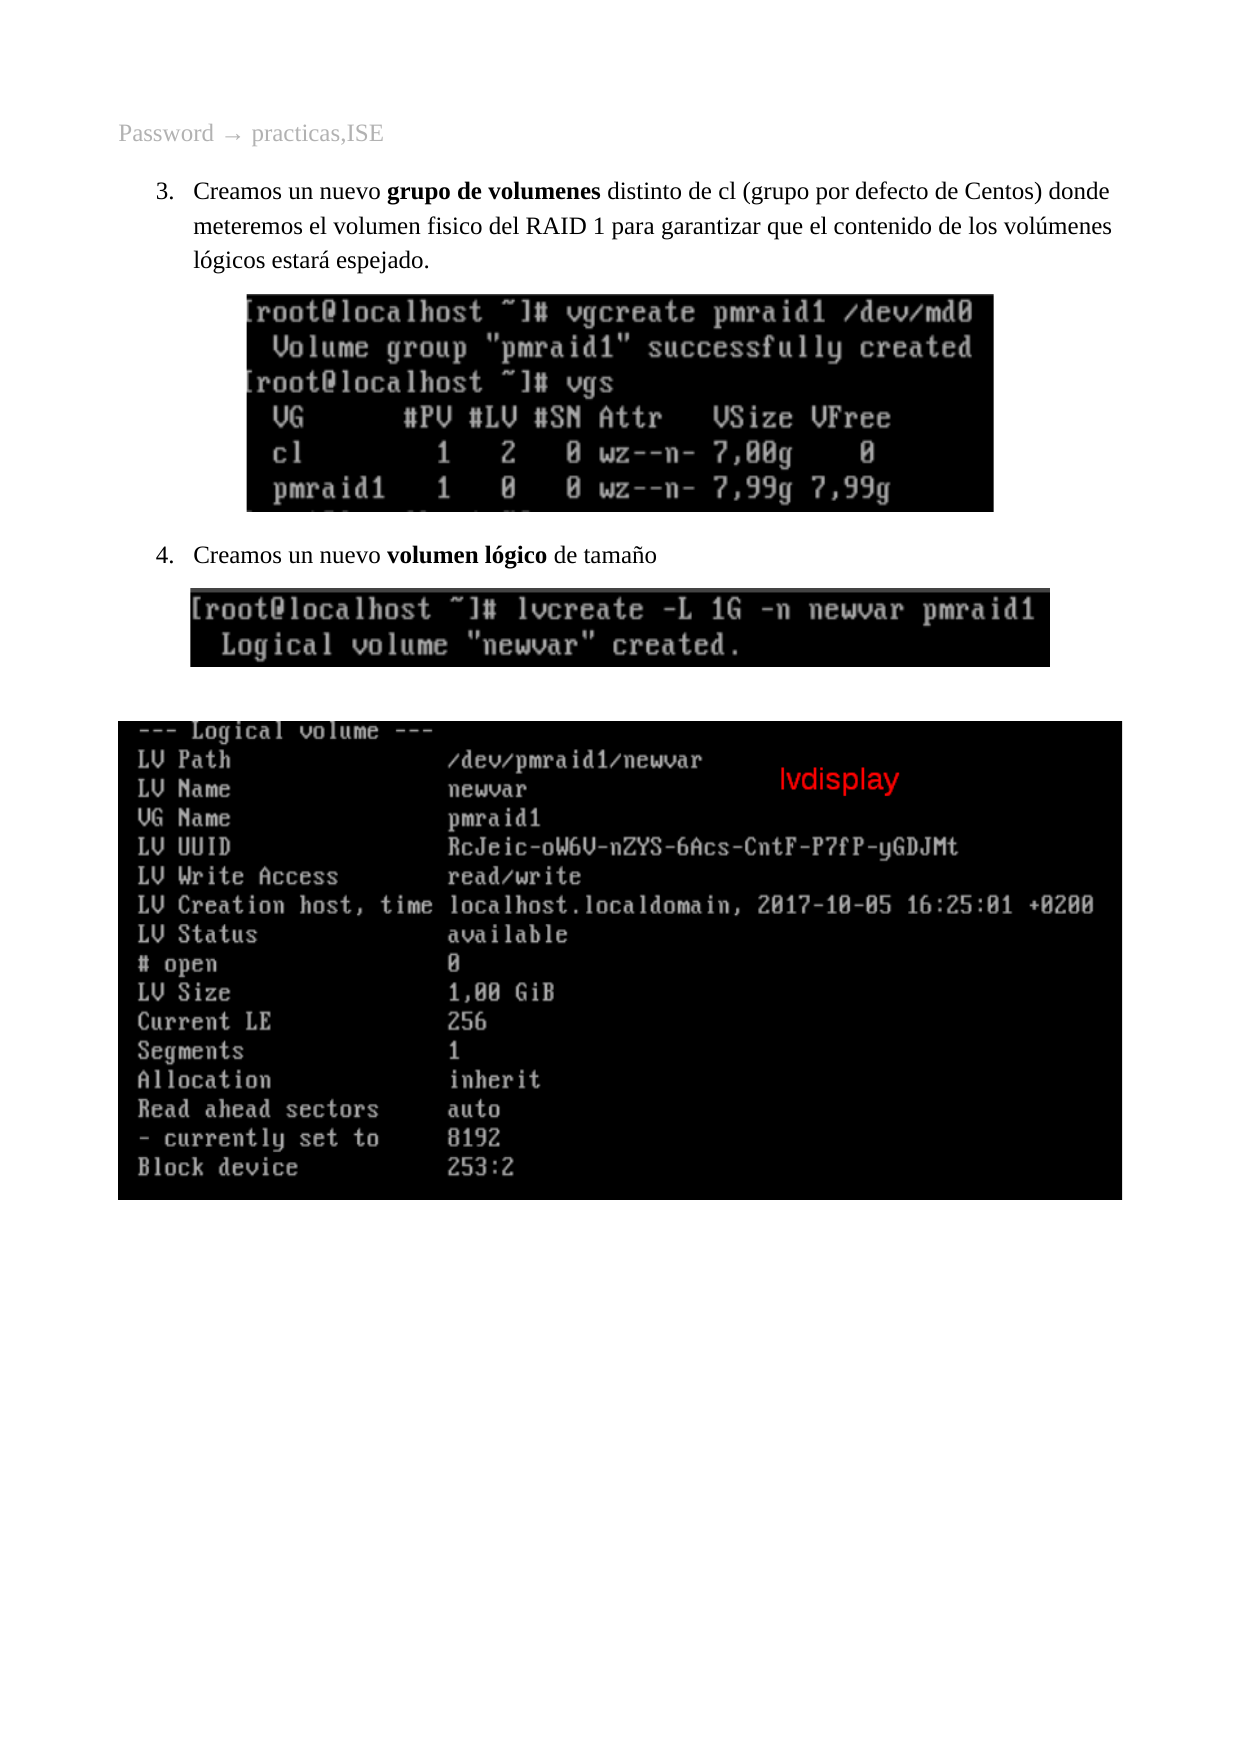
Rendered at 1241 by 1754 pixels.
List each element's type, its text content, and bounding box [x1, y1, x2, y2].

list Creamos un nuevo grupo de volumenes distinto de cl (grupo por defecto de Centos) donde meteremos el volumen fisico del RAID 1 para garantizar que el contenido de los volúmenes lógicos estará espejado. [156, 176, 1122, 274]
picture [246, 294, 994, 512]
list Creamos un nuevo volumen lógico de tamaño [156, 540, 1122, 568]
picture [190, 588, 1050, 667]
picture [118, 721, 1123, 1200]
